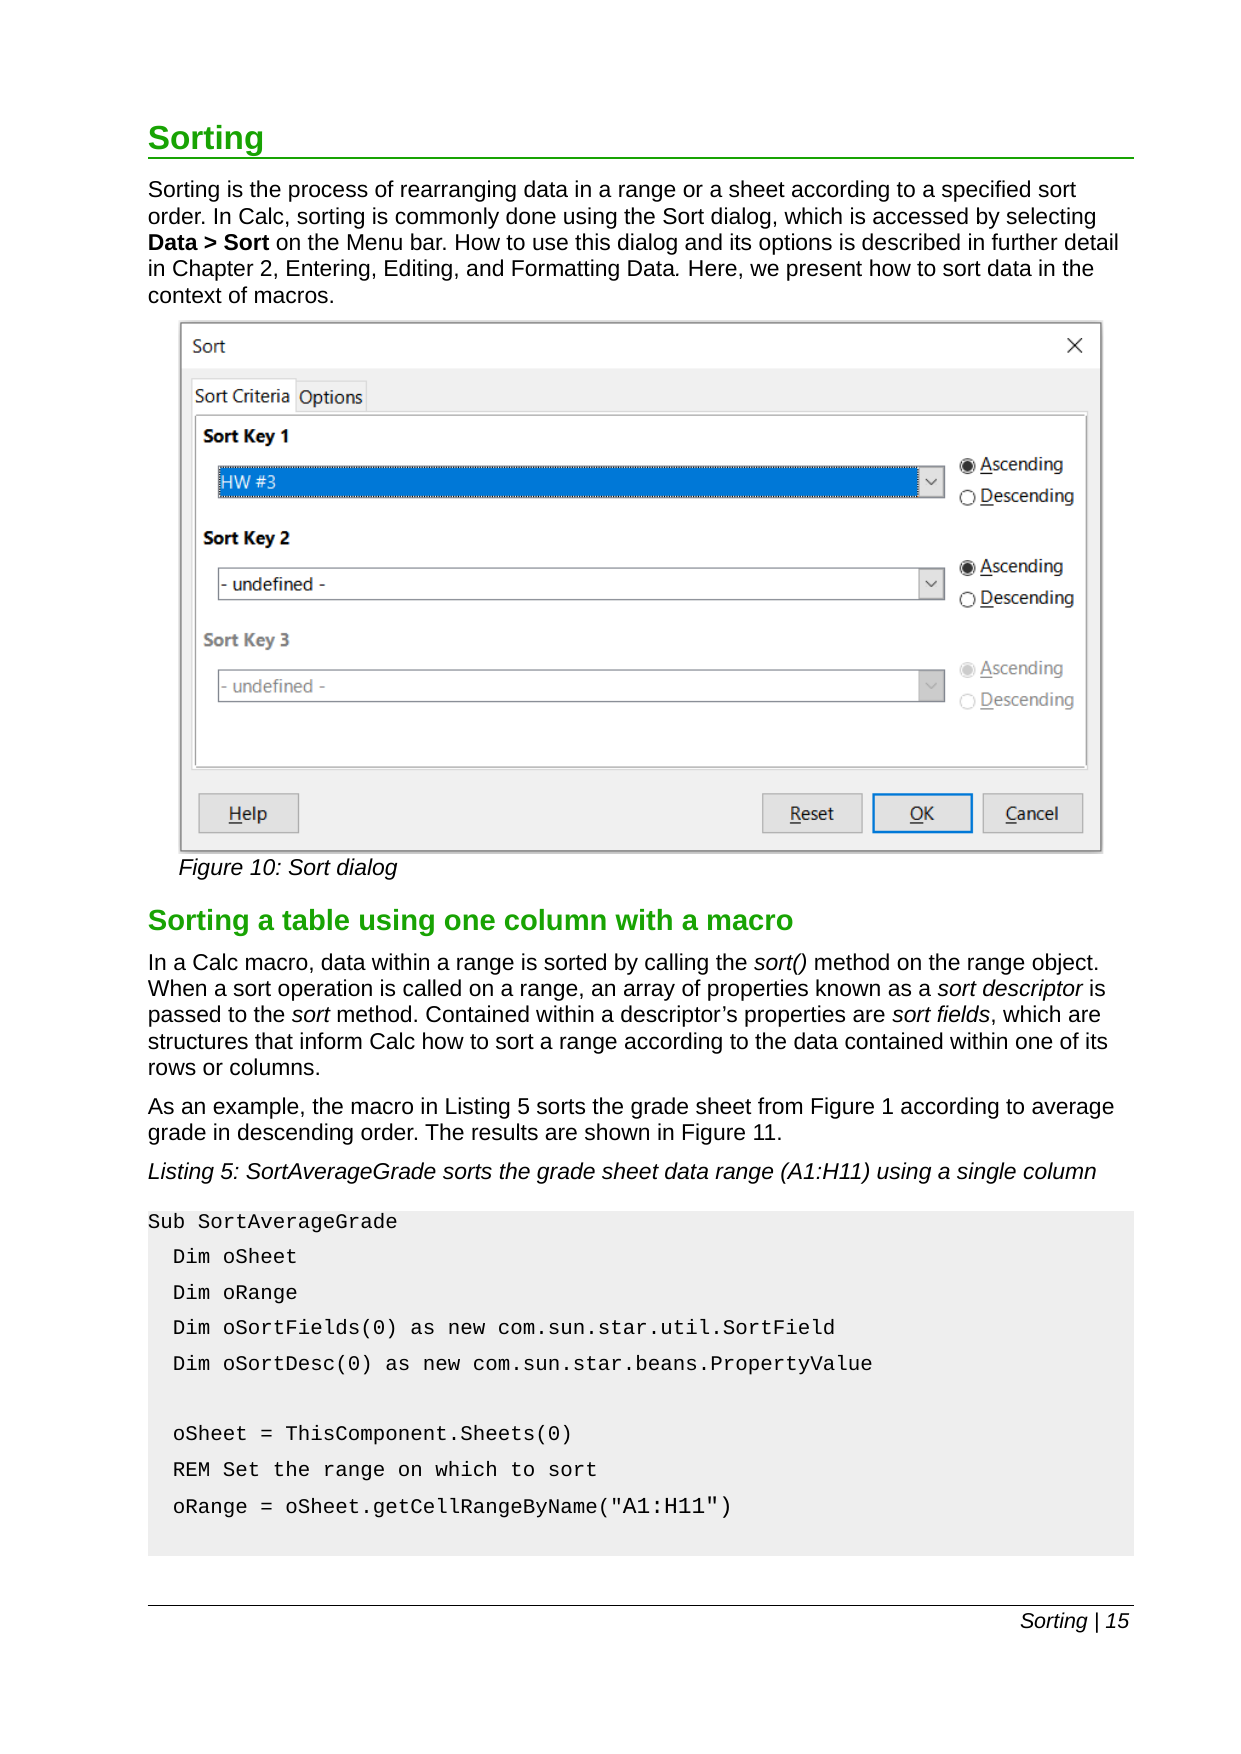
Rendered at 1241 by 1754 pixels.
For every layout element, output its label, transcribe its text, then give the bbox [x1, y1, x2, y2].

text Sorting is the process of rearranging data in a range or a sheet according to a specified sort order. In Calc, sorting is commonly done using the Sort dialog, which is accessed by selecting Data > Sort on the Menu bar. How to use this dialog and its options is described in further detail in Chapter 2, Entering, Editing, and Formatting Data. Here, we present how to sort data in the context of macros. [148, 176, 1134, 308]
text REM Set the range on which to sort [148, 1459, 1134, 1482]
text As an example, the macro in Listing 5 sorts the grade sheet from Figure 1 according to average grade in descending order. The results are shown in Figure 11. [148, 1093, 1134, 1146]
picture [178, 320, 1104, 854]
text Listing 5: SortAverageGrade sorts the grade sheet data range (A1:H11) using a single column [148, 1158, 1134, 1184]
subtitle Sorting a table using one column with a macro [148, 903, 1134, 937]
text Sub SortAverageGrade [148, 1211, 1134, 1234]
text oRange = oSheet.getCellRangeByName("A1:H11") [148, 1494, 1134, 1520]
text Dim oSortDesc(0) as new com.sun.star.beans.PropertyValue [148, 1353, 1134, 1376]
subtitle Sorting [148, 118, 1134, 157]
text Dim oSheet [148, 1246, 1134, 1270]
text Dim oSortFields(0) as new com.sun.star.util.SortField [148, 1317, 1134, 1341]
text In a Calc macro, data within a range is sorted by calling the sort() method on the range object. When a sort operation is called on a range, an array of properties known as a sort descriptor is passed to the sort method. Contained within a descriptor’s properties are sort fields, which are structures that inform Calc how to sort a range according to the data contained within one of its rows or columns. [148, 949, 1134, 1081]
text Figure 10: Sort dialog [178, 854, 1103, 880]
text oSheet = ThisComponent.Sheets(0) [148, 1423, 1134, 1447]
text Dim oRange [148, 1282, 1134, 1305]
